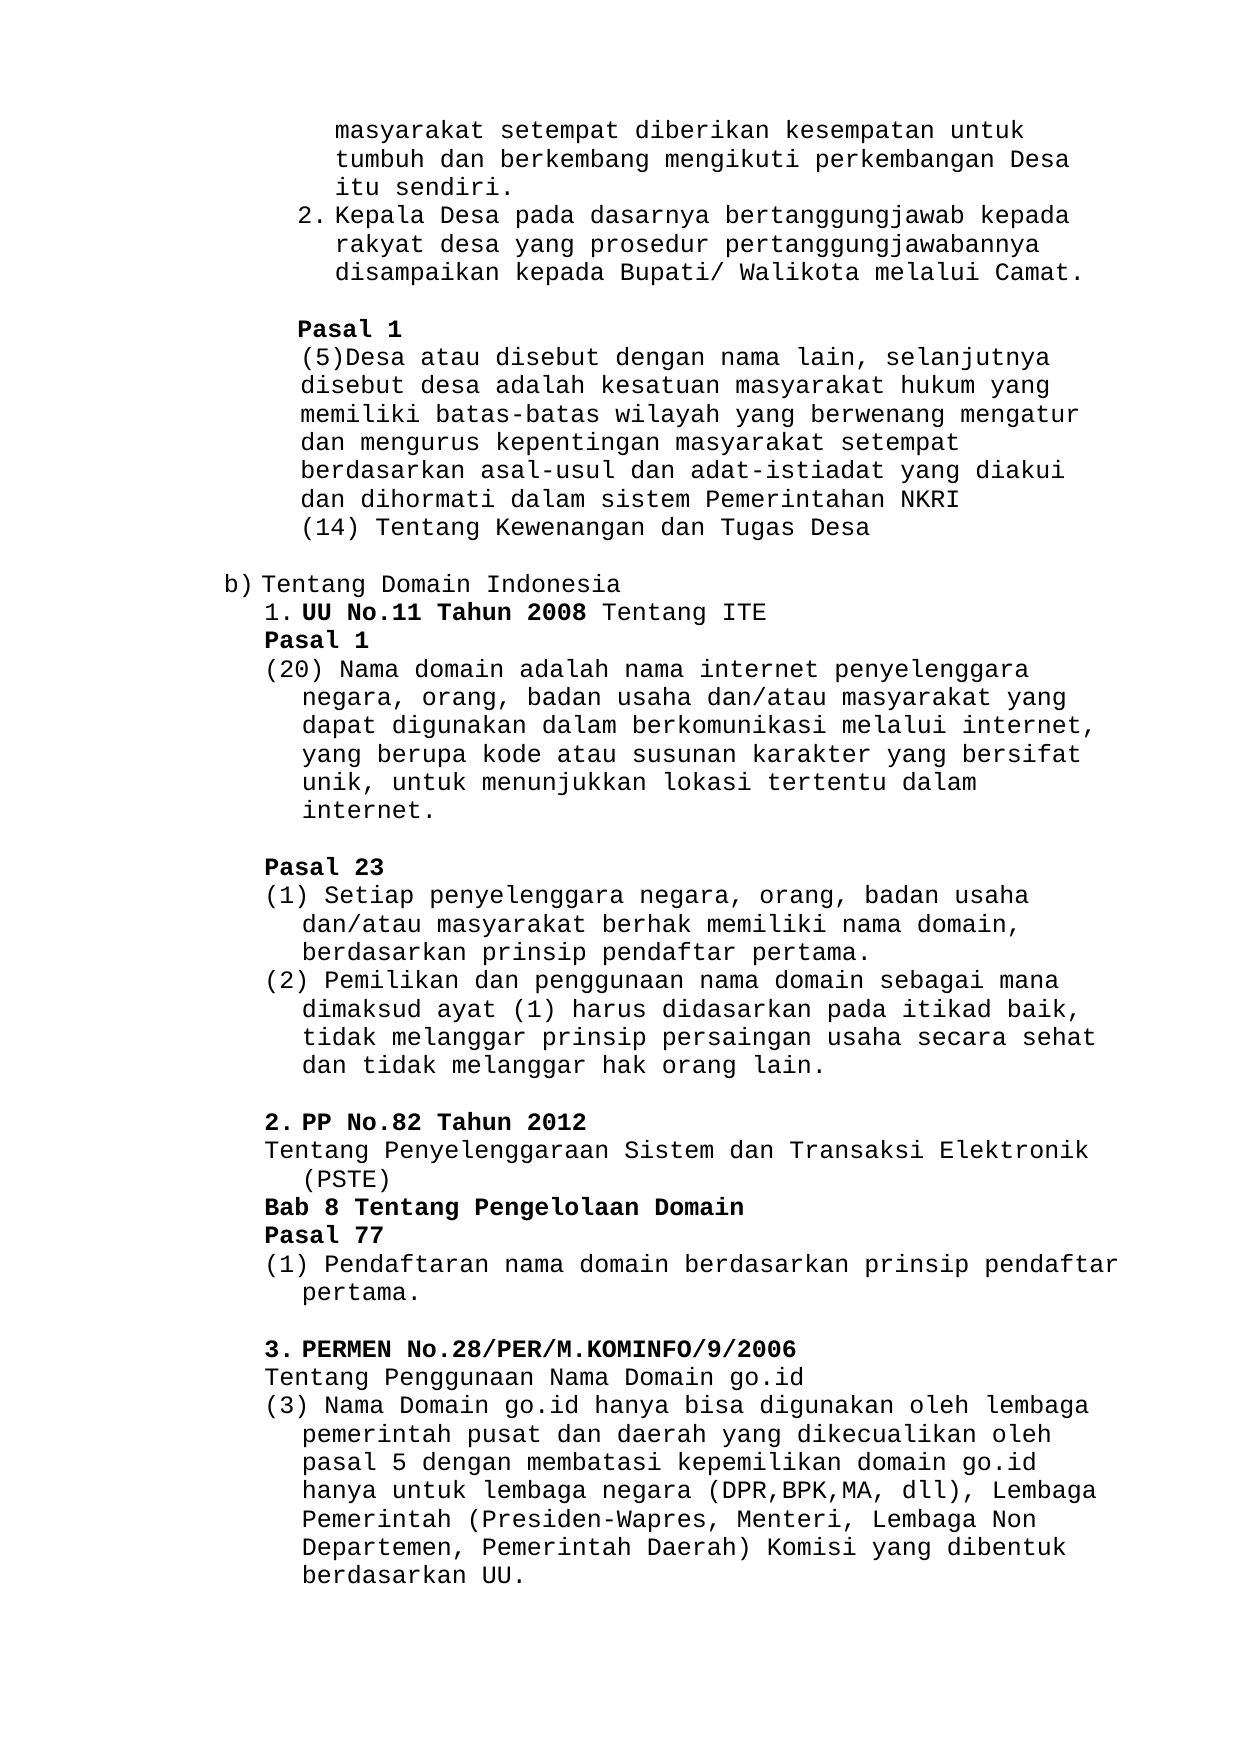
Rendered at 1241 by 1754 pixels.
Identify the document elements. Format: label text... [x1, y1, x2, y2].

text Tentang Penggunaan Nama Domain go.id [264, 1365, 1123, 1393]
text (3) Nama Domain go.id hanya bisa digunakan oleh lembaga pemerintah pusat dan daerah yang dikecualikan oleh pasal 5 dengan membatasi kepemilikan domain go.id hanya untuk lembaga negara (DPR,BPK,MA, dll), Lembaga Pemerintah (Presiden-Wapres, Menteri, Lembaga Non Departemen, Pemerintah Daerah) Komisi yang dibentuk berdasarkan UU. [264, 1393, 1123, 1591]
text (1) Setiap penyelenggara negara, orang, badan usaha dan/atau masyarakat berhak memiliki nama domain, berdasarkan prinsip pendaftar pertama. [264, 883, 1123, 968]
list UU No.11 Tahun 2008 Tentang ITE [264, 600, 1123, 628]
text Pasal 77 [264, 1223, 1123, 1251]
list Kepala Desa pada dasarnya bertanggungjawab kepada rakyat desa yang prosedur pertanggungjawabannya disampaikan kepada Bupati/ Walikota melalui Camat. [297, 203, 1123, 288]
text (2) Pemilikan dan penggunaan nama domain sebagai mana dimaksud ayat (1) harus didasarkan pada itikad baik, tidak melanggar prinsip persaingan usaha secara sehat dan tidak melanggar hak orang lain. [264, 968, 1123, 1081]
text Bab 8 Tentang Pengelolaan Domain [264, 1195, 1123, 1223]
text Pasal 1 [297, 316, 1123, 345]
text (5)Desa atau disebut dengan nama lain, selanjutnya disebut desa adalah kesatuan masyarakat hukum yang memiliki batas-batas wilayah yang berwenang mengatur dan mengurus kepentingan masyarakat setempat berdasarkan asal-usul dan adat-istiadat yang diakui dan dihormati dalam sistem Pemerintahan NKRI [300, 345, 1123, 515]
text (1) Pendaftaran nama domain berdasarkan prinsip pendaftar pertama. [264, 1251, 1123, 1308]
list PP No.82 Tahun 2012 [264, 1110, 1123, 1138]
text Pasal 1 [264, 628, 1123, 656]
text (20) Nama domain adalah nama internet penyelenggara negara, orang, badan usaha dan/atau masyarakat yang dapat digunakan dalam berkomunikasi melalui internet, yang berupa kode atau susunan karakter yang bersifat unik, untuk menunjukkan lokasi tertentu dalam internet. [264, 656, 1123, 826]
text Tentang Penyelenggaraan Sistem dan Transaksi Elektronik (PSTE) [264, 1138, 1123, 1195]
list masyarakat setempat diberikan kesempatan untuk tumbuh dan berkembang mengikuti perkembangan Desa itu sendiri. [297, 118, 1123, 203]
text (14) Tentang Kewenangan dan Tugas Desa [300, 515, 1123, 543]
list PERMEN No.28/PER/M.KOMINFO/9/2006 [264, 1336, 1123, 1365]
list Tentang Domain Indonesia [223, 571, 1123, 600]
text Pasal 23 [264, 855, 1123, 883]
